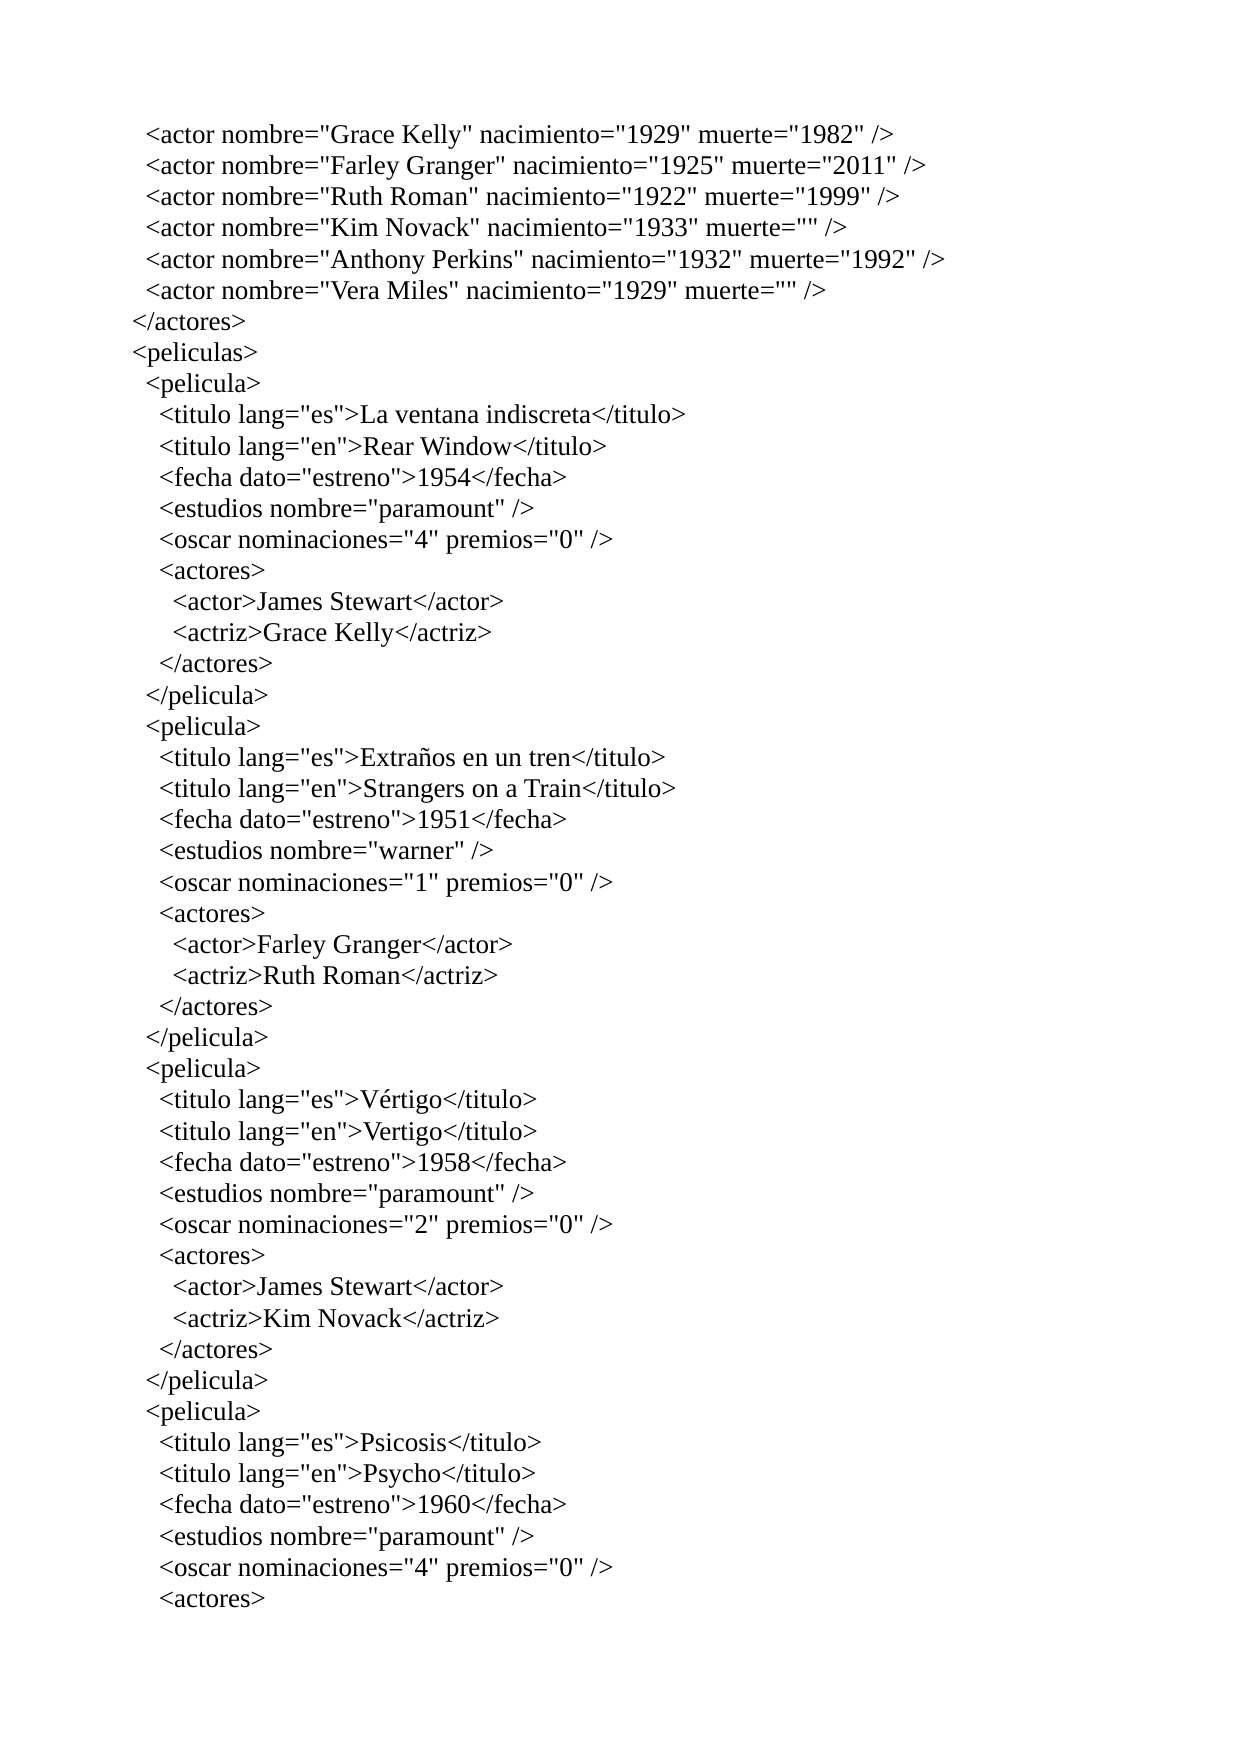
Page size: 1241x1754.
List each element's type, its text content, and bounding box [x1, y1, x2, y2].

text <pelicula> [118, 710, 1122, 741]
text <pelicula> [118, 1395, 1122, 1426]
text <pelicula> [118, 367, 1122, 398]
text <actores> [118, 554, 1122, 585]
text <actor>Farley Granger</actor> [118, 928, 1122, 959]
text </actores> [118, 990, 1122, 1021]
text <fecha dato="estreno">1954</fecha> [118, 461, 1122, 492]
text <actores> [118, 1582, 1122, 1613]
text <titulo lang="en">Strangers on a Train</titulo> [118, 772, 1122, 803]
text <titulo lang="en">Psycho</titulo> [118, 1457, 1122, 1488]
text <titulo lang="es">Extraños en un tren</titulo> [118, 741, 1122, 772]
text <fecha dato="estreno">1958</fecha> [118, 1146, 1122, 1177]
text </pelicula> [118, 679, 1122, 710]
text <actor nombre="Farley Granger" nacimiento="1925" muerte="2011" /> [118, 149, 1122, 180]
text <peliculas> [118, 336, 1122, 367]
text <estudios nombre="paramount" /> [118, 492, 1122, 523]
text <titulo lang="en">Vertigo</titulo> [118, 1115, 1122, 1146]
text <actor>James Stewart</actor> [118, 585, 1122, 616]
text <actor>James Stewart</actor> [118, 1271, 1122, 1302]
text <oscar nominaciones="1" premios="0" /> [118, 866, 1122, 897]
text <oscar nominaciones="4" premios="0" /> [118, 523, 1122, 554]
text <fecha dato="estreno">1951</fecha> [118, 803, 1122, 834]
text <actriz>Kim Novack</actriz> [118, 1302, 1122, 1333]
text </actores> [118, 1333, 1122, 1364]
text <titulo lang="es">La ventana indiscreta</titulo> [118, 398, 1122, 429]
text <actor nombre="Grace Kelly" nacimiento="1929" muerte="1982" /> [118, 118, 1122, 149]
text <actor nombre="Vera Miles" nacimiento="1929" muerte="" /> [118, 274, 1122, 305]
text <titulo lang="en">Rear Window</titulo> [118, 429, 1122, 461]
text <actor nombre="Ruth Roman" nacimiento="1922" muerte="1999" /> [118, 180, 1122, 212]
text <titulo lang="es">Psicosis</titulo> [118, 1426, 1122, 1457]
text <estudios nombre="paramount" /> [118, 1177, 1122, 1208]
text <actriz>Grace Kelly</actriz> [118, 616, 1122, 648]
text <actores> [118, 897, 1122, 928]
text <titulo lang="es">Vértigo</titulo> [118, 1084, 1122, 1115]
text <actores> [118, 1239, 1122, 1271]
text </actores> [118, 648, 1122, 679]
text </actores> [118, 305, 1122, 336]
text <pelicula> [118, 1052, 1122, 1084]
text </pelicula> [118, 1021, 1122, 1052]
text <estudios nombre="warner" /> [118, 834, 1122, 866]
text <fecha dato="estreno">1960</fecha> [118, 1488, 1122, 1520]
text <estudios nombre="paramount" /> [118, 1520, 1122, 1551]
text <actor nombre="Anthony Perkins" nacimiento="1932" muerte="1992" /> [118, 243, 1122, 274]
text <actor nombre="Kim Novack" nacimiento="1933" muerte="" /> [118, 212, 1122, 243]
text </pelicula> [118, 1364, 1122, 1395]
text <oscar nominaciones="4" premios="0" /> [118, 1551, 1122, 1582]
text <actriz>Ruth Roman</actriz> [118, 959, 1122, 990]
text <oscar nominaciones="2" premios="0" /> [118, 1208, 1122, 1239]
